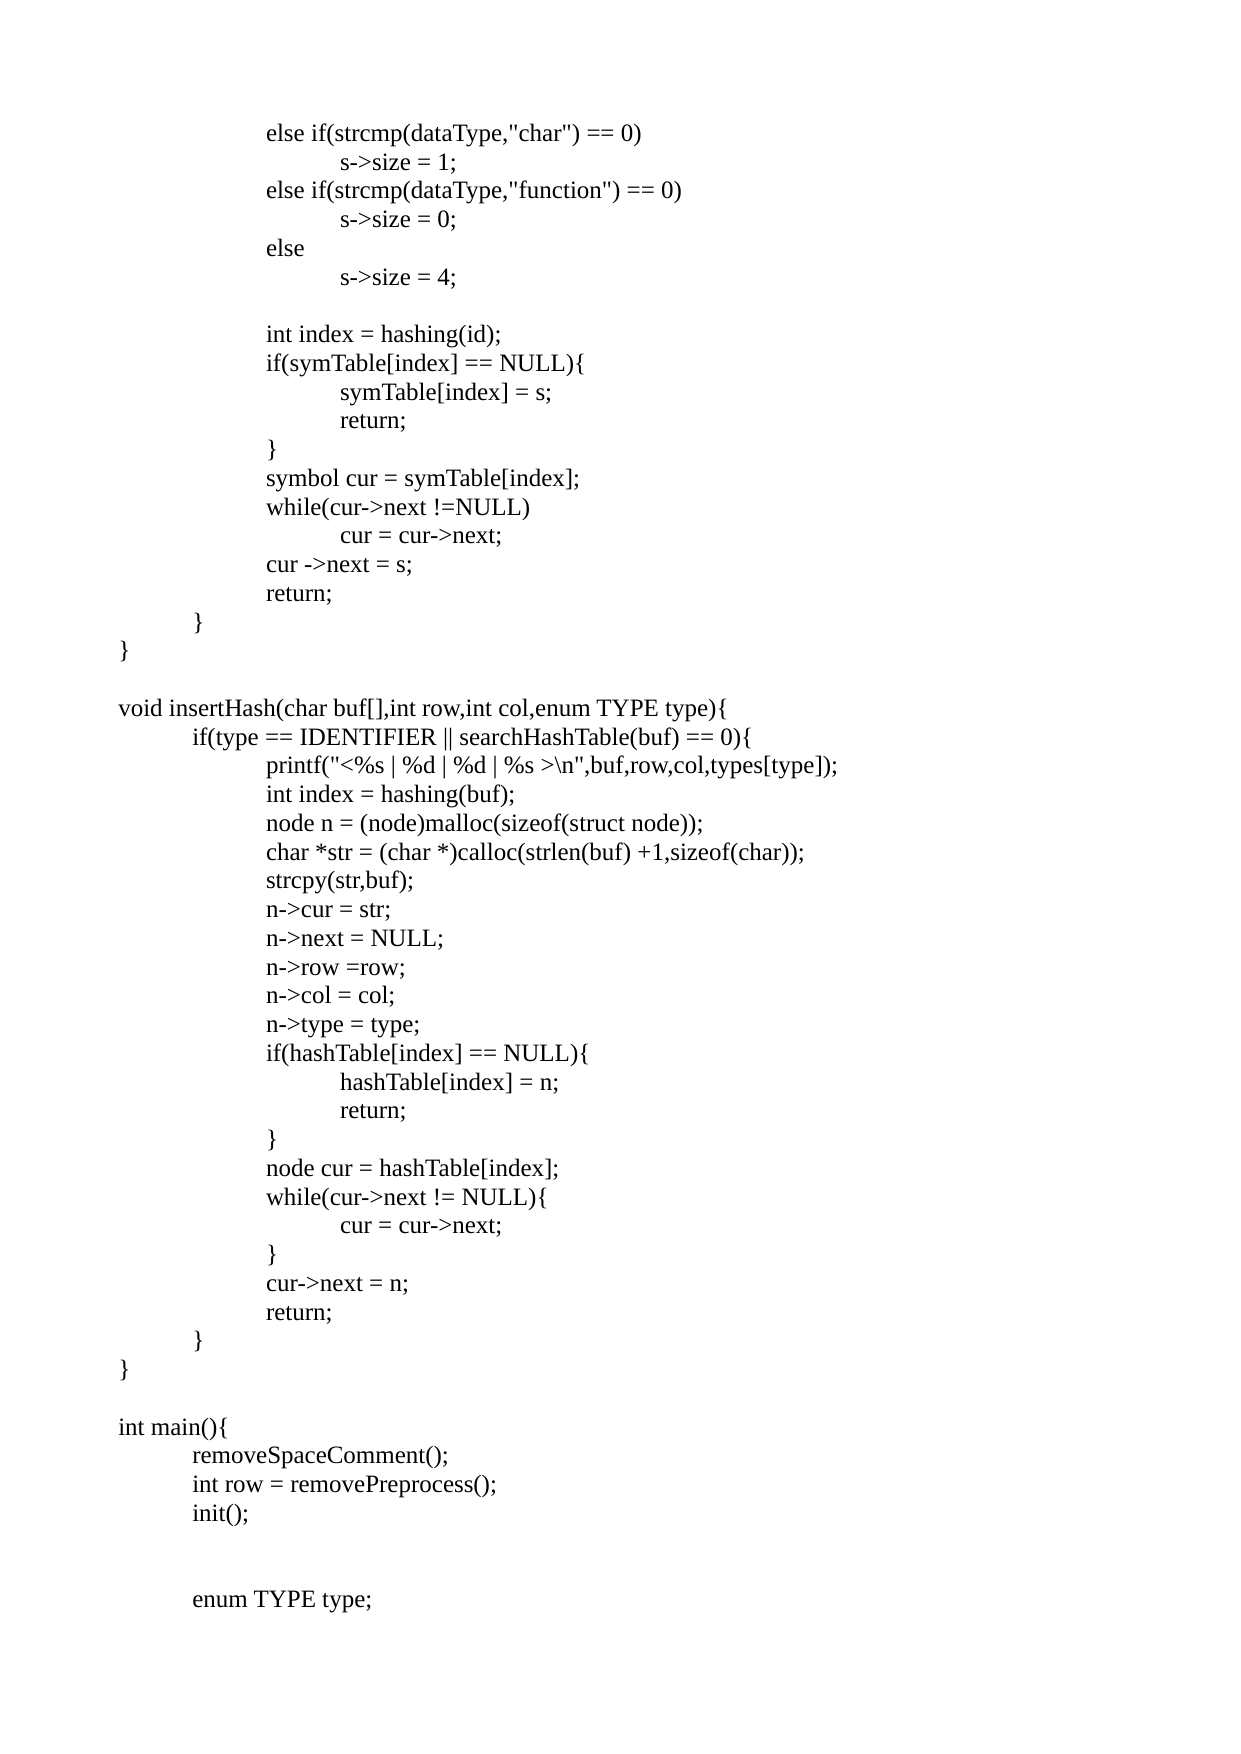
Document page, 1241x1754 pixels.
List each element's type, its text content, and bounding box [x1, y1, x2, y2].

text return; [118, 406, 1122, 434]
text } [118, 1124, 1122, 1153]
text if(type == IDENTIFIER || searchHashTable(buf) == 0){ [118, 722, 1122, 751]
text symTable[index] = s; [118, 377, 1122, 406]
text node cur = hashTable[index]; [118, 1153, 1122, 1182]
text int index = hashing(buf); [118, 779, 1122, 808]
text return; [118, 1297, 1122, 1326]
text return; [118, 578, 1122, 607]
text int main(){ [118, 1412, 1122, 1441]
text cur ->next = s; [118, 549, 1122, 578]
text void insertHash(char buf[],int row,int col,enum TYPE type){ [118, 693, 1122, 722]
text cur = cur->next; [118, 1211, 1122, 1239]
text int row = removePreprocess(); [118, 1469, 1122, 1498]
text while(cur->next !=NULL) [118, 492, 1122, 521]
text if(symTable[index] == NULL){ [118, 348, 1122, 377]
text else if(strcmp(dataType,"function") == 0) [118, 176, 1122, 204]
text init(); [118, 1498, 1122, 1527]
text n->cur = str; [118, 894, 1122, 923]
text n->row =row; [118, 952, 1122, 981]
text char *str = (char *)calloc(strlen(buf) +1,sizeof(char)); [118, 837, 1122, 866]
text n->next = NULL; [118, 923, 1122, 952]
text cur = cur->next; [118, 521, 1122, 549]
text while(cur->next != NULL){ [118, 1182, 1122, 1211]
text s->size = 0; [118, 204, 1122, 233]
text if(hashTable[index] == NULL){ [118, 1038, 1122, 1067]
text s->size = 4; [118, 262, 1122, 291]
text cur->next = n; [118, 1268, 1122, 1297]
text else if(strcmp(dataType,"char") == 0) [118, 118, 1122, 147]
text } [118, 636, 1122, 664]
text n->type = type; [118, 1009, 1122, 1038]
text else [118, 233, 1122, 262]
text } [118, 1354, 1122, 1383]
text } [118, 1239, 1122, 1268]
text removeSpaceComment(); [118, 1441, 1122, 1469]
text } [118, 434, 1122, 463]
text enum TYPE type; [118, 1584, 1122, 1613]
text hashTable[index] = n; [118, 1067, 1122, 1096]
text symbol cur = symTable[index]; [118, 463, 1122, 492]
text s->size = 1; [118, 147, 1122, 176]
text } [118, 1326, 1122, 1354]
text int index = hashing(id); [118, 319, 1122, 348]
text n->col = col; [118, 981, 1122, 1009]
text } [118, 607, 1122, 636]
text strcpy(str,buf); [118, 866, 1122, 894]
text node n = (node)malloc(sizeof(struct node)); [118, 808, 1122, 837]
text return; [118, 1096, 1122, 1124]
text printf("<%s | %d | %d | %s >\n",buf,row,col,types[type]); [118, 751, 1122, 779]
